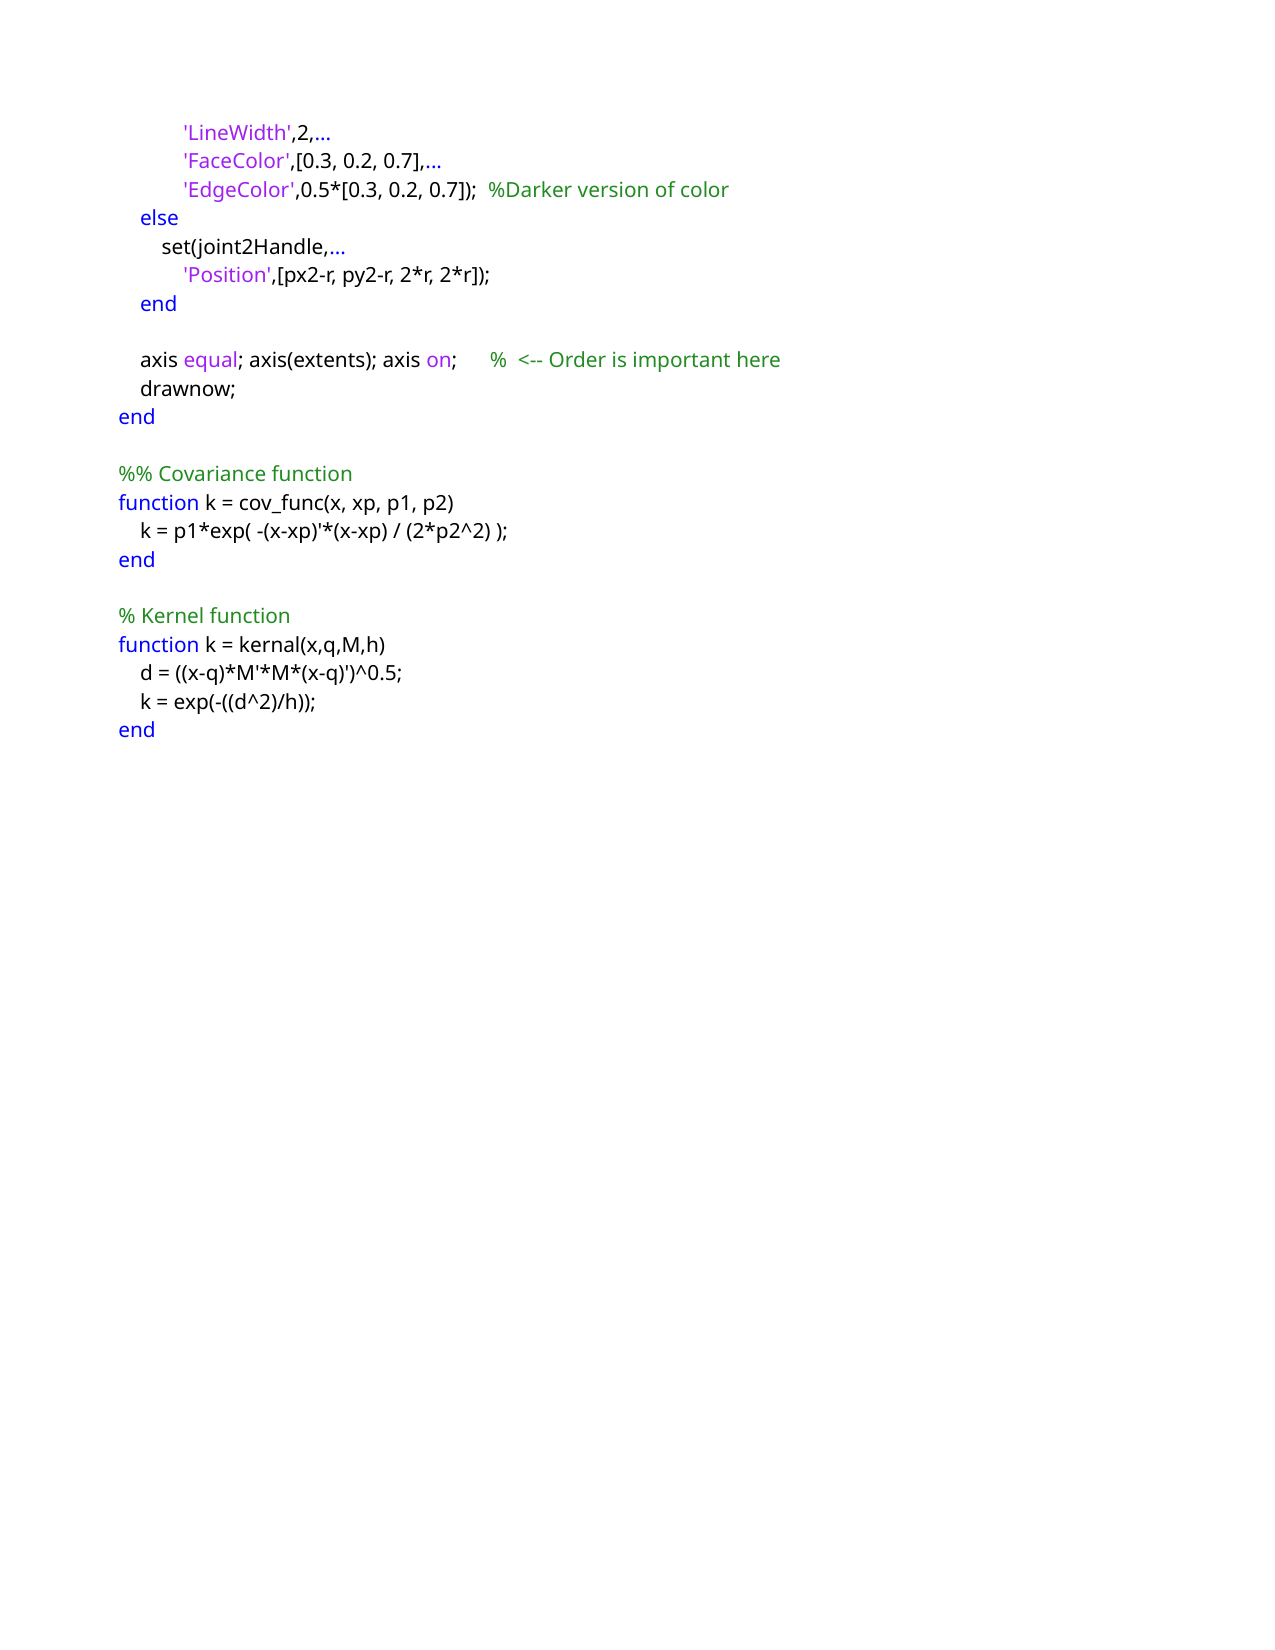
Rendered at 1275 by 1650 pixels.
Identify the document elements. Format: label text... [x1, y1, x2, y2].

text set(joint2Handle,... [118, 232, 1157, 260]
text end [118, 289, 1157, 317]
text drawnow; [118, 374, 1157, 402]
text 'FaceColor',[0.3, 0.2, 0.7],... [118, 147, 1157, 175]
text function k = cov_func(x, xp, p1, p2) [118, 488, 1157, 516]
text function k = kernal(x,q,M,h) [118, 630, 1157, 658]
text k = p1*exp( -(x-xp)'*(x-xp) / (2*p2^2) ); [118, 516, 1157, 545]
text 'EdgeColor',0.5*[0.3, 0.2, 0.7]); %Darker version of color [118, 175, 1157, 203]
text axis equal; axis(extents); axis on; % <-- Order is important here [118, 346, 1157, 374]
text % Kernel function [118, 602, 1157, 630]
text k = exp(-((d^2)/h)); [118, 687, 1157, 715]
text else [118, 203, 1157, 232]
text end [118, 545, 1157, 573]
text d = ((x-q)*M'*M*(x-q)')^0.5; [118, 658, 1157, 687]
text 'Position',[px2-r, py2-r, 2*r, 2*r]); [118, 260, 1157, 289]
text end [118, 715, 1157, 744]
text %% Covariance function [118, 459, 1157, 488]
text 'LineWidth',2,... [118, 118, 1157, 147]
text end [118, 402, 1157, 431]
